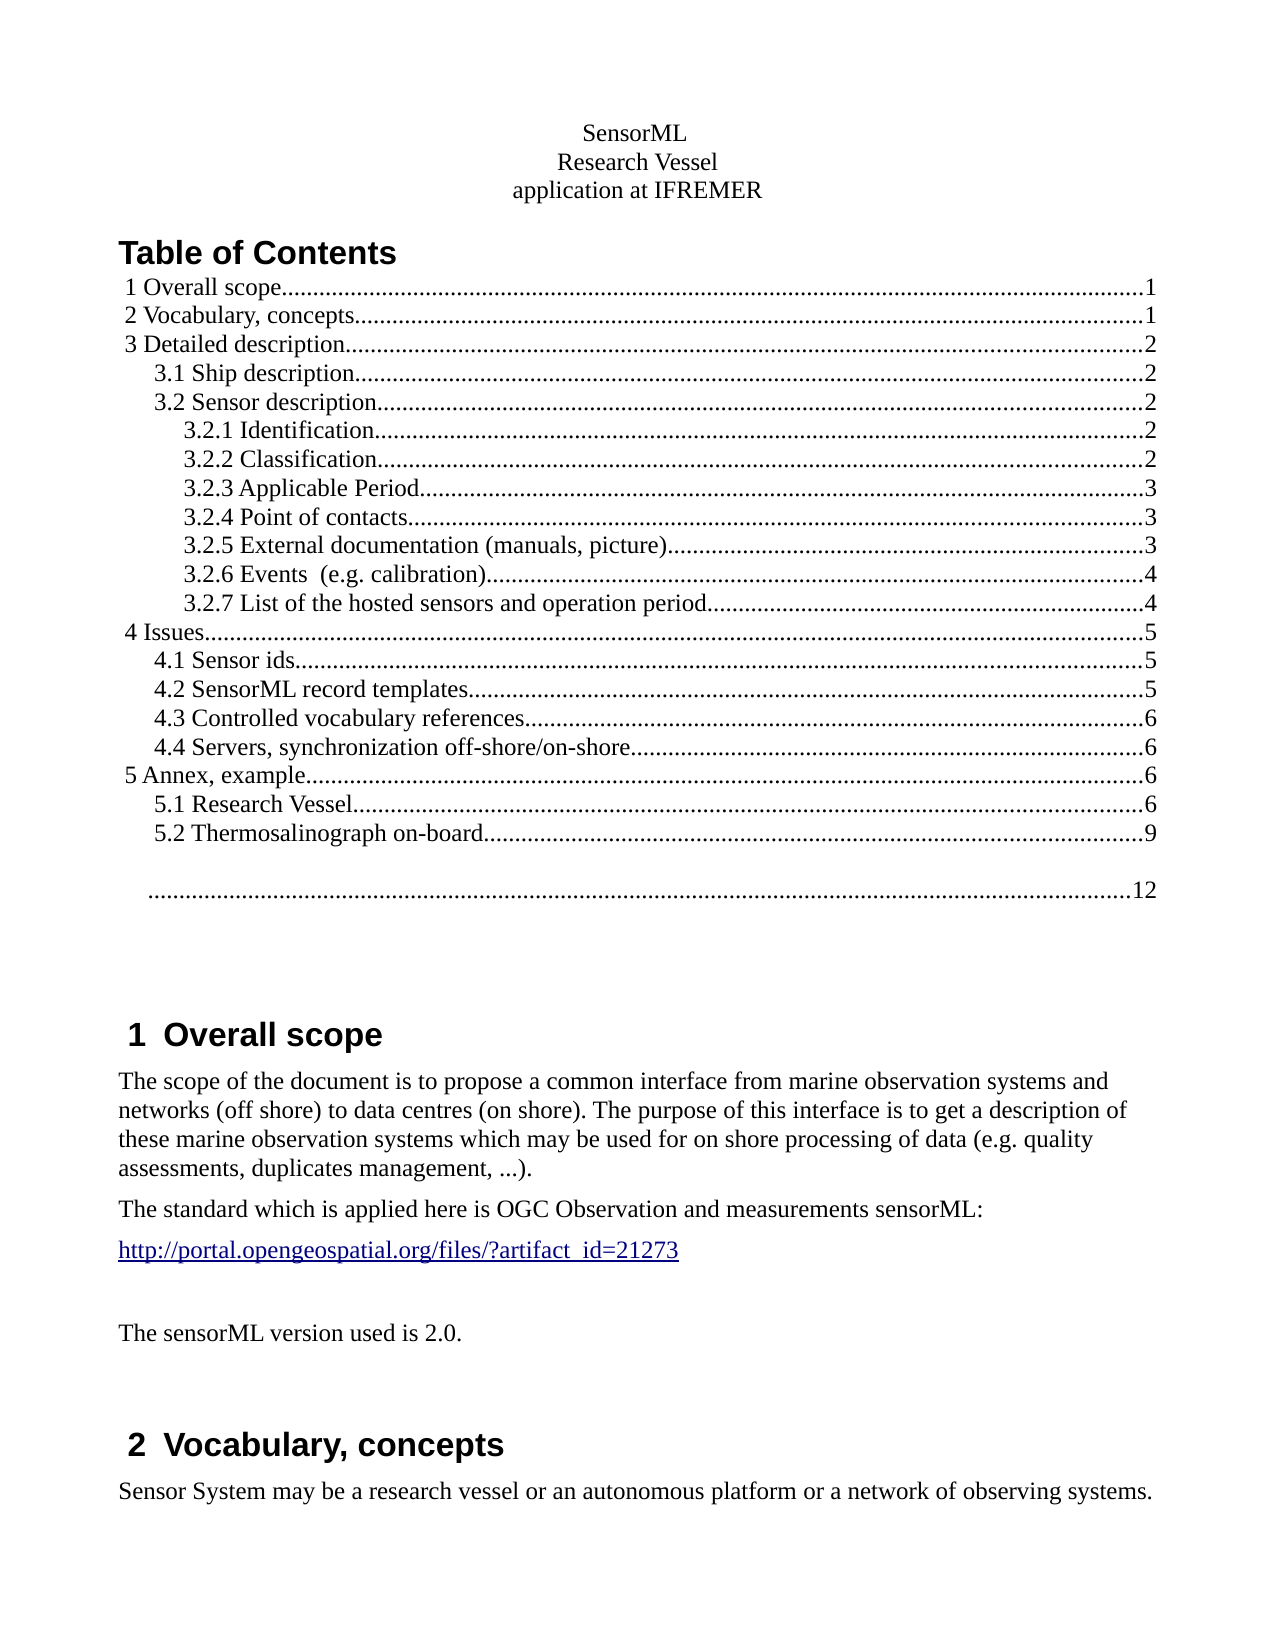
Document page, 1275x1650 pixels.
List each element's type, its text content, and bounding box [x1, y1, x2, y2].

text 3.1 Ship description 2 [148, 358, 1157, 387]
text 3.2 Sensor description 2 [148, 387, 1157, 415]
text The standard which is applied here is OGC Observation and measurements sensorML: [118, 1194, 1157, 1223]
text The scope of the document is to propose a common interface from marine observation systems and networks (off shore) to data centres (on shore). The purpose of this interface is to get a description of these marine observation systems which may be used for on shore processing of data (e.g. quality assessments, duplicates management, ...). [118, 1066, 1157, 1181]
text 3.2.3 Applicable Period 3 [177, 473, 1157, 502]
text 4 Issues 5 [118, 617, 1157, 645]
text 3.2.7 List of the hosted sensors and operation period 4 [177, 588, 1157, 617]
text 4.1 Sensor ids 5 [148, 645, 1157, 674]
text 5.2 Thermosalinograph on-board 9 [148, 818, 1157, 847]
text SensorML [118, 118, 1157, 147]
subtitle Overall scope [118, 1015, 1157, 1054]
subtitle Vocabulary, concepts [118, 1425, 1157, 1464]
text 3.2.2 Classification 2 [177, 444, 1157, 473]
text 1 Overall scope 1 [118, 272, 1157, 300]
text 12 [148, 847, 1157, 904]
text 3.2.5 External documentation (manuals, picture) 3 [177, 530, 1157, 559]
text Sensor System may be a research vessel or an autonomous platform or a network of observing systems. [118, 1476, 1157, 1505]
text 5 Annex, example 6 [118, 760, 1157, 789]
text 3.2.1 Identification 2 [177, 415, 1157, 444]
text 2 Vocabulary, concepts 1 [118, 300, 1157, 329]
text Research Vessel [118, 147, 1157, 176]
text 3.2.4 Point of contacts 3 [177, 502, 1157, 530]
text 5.1 Research Vessel 6 [148, 789, 1157, 818]
text 4.2 SensorML record templates 5 [148, 674, 1157, 703]
text 4.4 Servers, synchronization off-shore/on-shore 6 [148, 732, 1157, 760]
text application at IFREMER [118, 176, 1157, 204]
text 3.2.6 Events (e.g. calibration) 4 [177, 559, 1157, 588]
text 3 Detailed description 2 [118, 329, 1157, 358]
text http://portal.opengeospatial.org/files/?artifact_id=21273 [118, 1235, 1157, 1264]
text 4.3 Controlled vocabulary references 6 [148, 703, 1157, 732]
subtitle Table of Contents [118, 233, 1157, 272]
text The sensorML version used is 2.0. [118, 1318, 1157, 1346]
